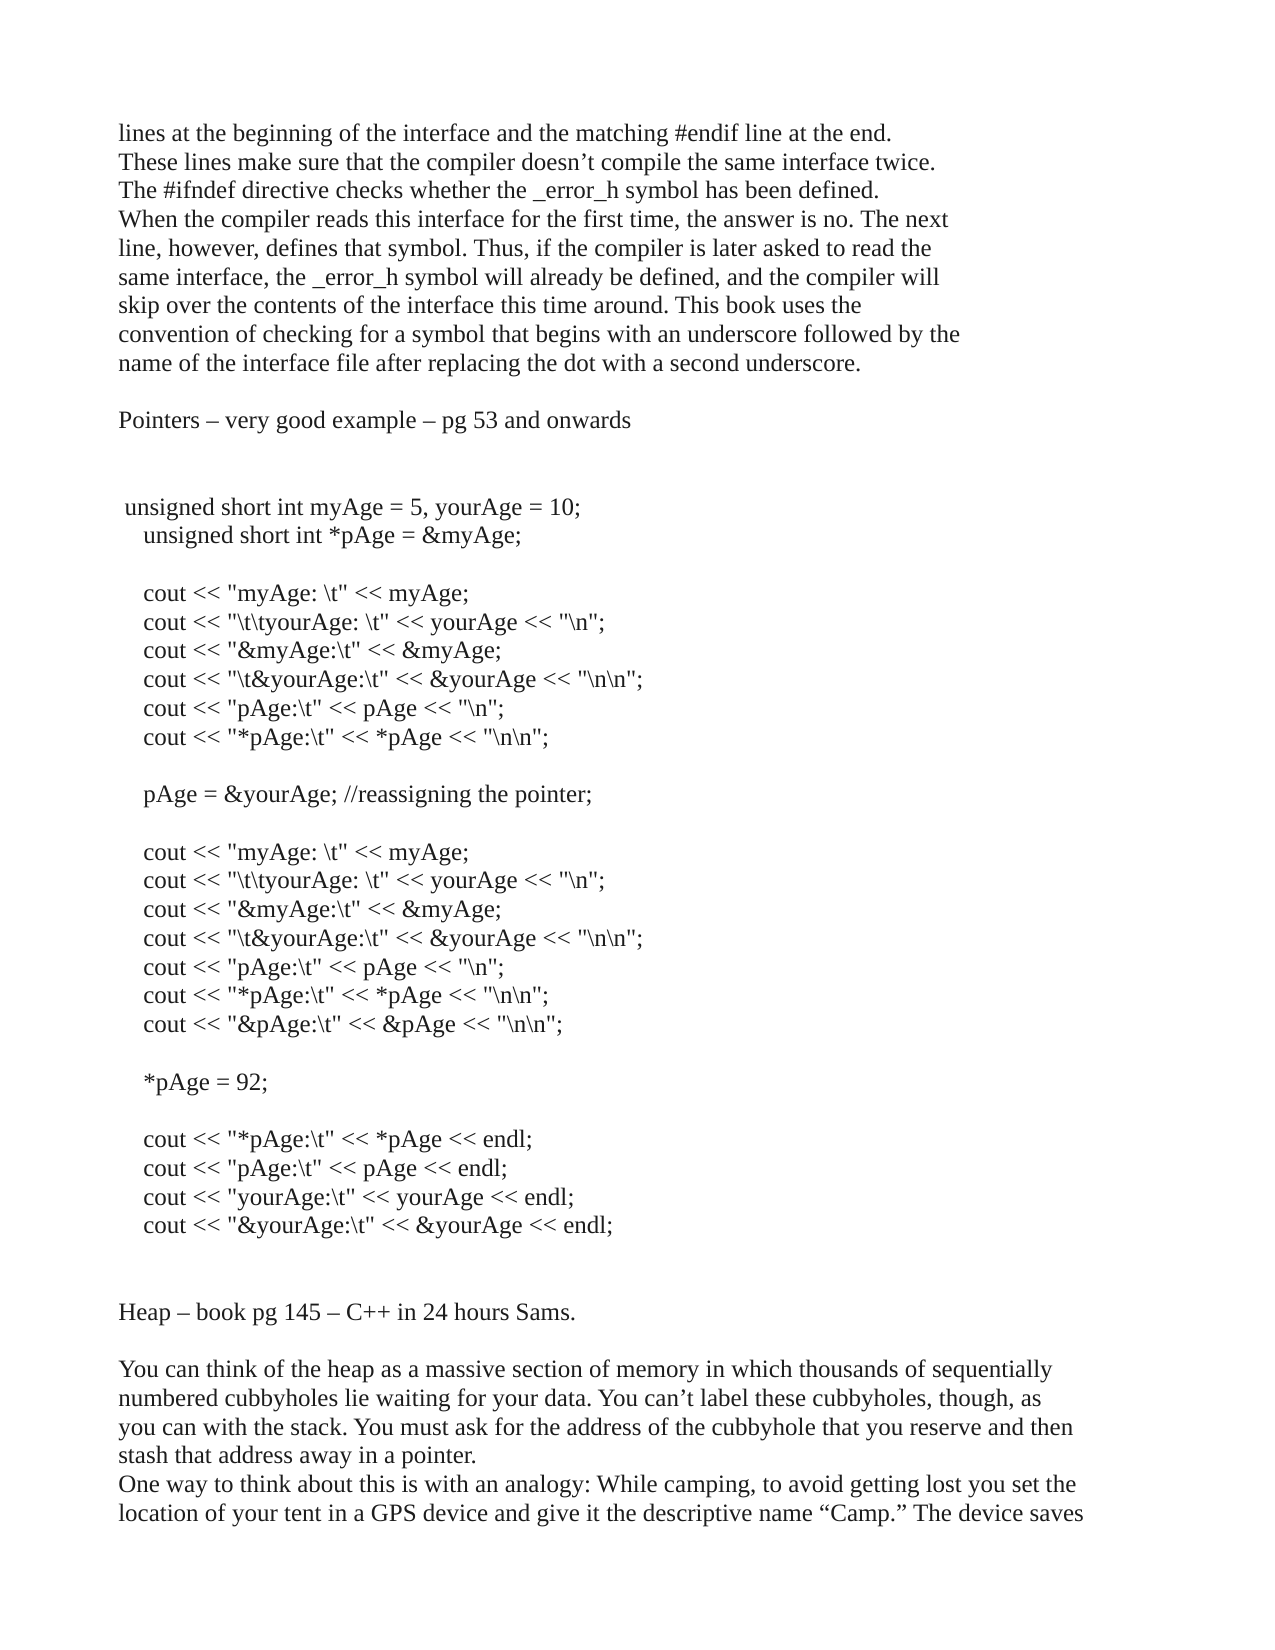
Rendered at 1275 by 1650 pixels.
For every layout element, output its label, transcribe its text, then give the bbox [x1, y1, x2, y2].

text cout << "pAge:\t" << pAge << "\n"; [118, 952, 1157, 981]
text cout << "\t&yourAge:\t" << &yourAge << "\n\n"; [118, 923, 1157, 952]
text *pAge = 92; [118, 1067, 1157, 1096]
text lines at the beginning of the interface and the matching #endif line at the end. [118, 118, 1157, 147]
text cout << "\t\tyourAge: \t" << yourAge << "\n"; [118, 607, 1157, 636]
text cout << "&pAge:\t" << &pAge << "\n\n"; [118, 1009, 1157, 1038]
text cout << "&yourAge:\t" << &yourAge << endl; [118, 1211, 1157, 1239]
text line, however, defines that symbol. Thus, if the compiler is later asked to read the [118, 233, 1157, 262]
text Heap – book pg 145 – C++ in 24 hours Sams. [118, 1297, 1157, 1326]
text cout << "*pAge:\t" << *pAge << "\n\n"; [118, 981, 1157, 1009]
text One way to think about this is with an analogy: While camping, to avoid getting lost you set the [118, 1469, 1157, 1498]
text you can with the stack. You must ask for the address of the cubbyhole that you reserve and then [118, 1412, 1157, 1441]
text cout << "\t\tyourAge: \t" << yourAge << "\n"; [118, 866, 1157, 894]
text location of your tent in a GPS device and give it the descriptive name “Camp.” The device saves [118, 1498, 1157, 1527]
text convention of checking for a symbol that begins with an underscore followed by the [118, 319, 1157, 348]
text cout << "pAge:\t" << pAge << "\n"; [118, 693, 1157, 722]
text cout << "*pAge:\t" << *pAge << "\n\n"; [118, 722, 1157, 751]
text Pointers – very good example – pg 53 and onwards [118, 406, 1157, 434]
text pAge = &yourAge; //reassigning the pointer; [118, 779, 1157, 808]
text cout << "yourAge:\t" << yourAge << endl; [118, 1182, 1157, 1211]
text cout << "\t&yourAge:\t" << &yourAge << "\n\n"; [118, 664, 1157, 693]
text stash that address away in a pointer. [118, 1441, 1157, 1469]
text cout << "&myAge:\t" << &myAge; [118, 636, 1157, 664]
text numbered cubbyholes lie waiting for your data. You can’t label these cubbyholes, though, as [118, 1383, 1157, 1412]
text cout << "pAge:\t" << pAge << endl; [118, 1153, 1157, 1182]
text unsigned short int myAge = 5, yourAge = 10; [118, 492, 1157, 521]
text cout << "myAge: \t" << myAge; [118, 578, 1157, 607]
text cout << "myAge: \t" << myAge; [118, 837, 1157, 866]
text The #ifndef directive checks whether the _error_h symbol has been defined. [118, 176, 1157, 204]
text cout << "&myAge:\t" << &myAge; [118, 894, 1157, 923]
text skip over the contents of the interface this time around. This book uses the [118, 291, 1157, 319]
text cout << "*pAge:\t" << *pAge << endl; [118, 1124, 1157, 1153]
text These lines make sure that the compiler doesn’t compile the same interface twice. [118, 147, 1157, 176]
text You can think of the heap as a massive section of memory in which thousands of sequentially [118, 1354, 1157, 1383]
text name of the interface file after replacing the dot with a second underscore. [118, 348, 1157, 377]
text same interface, the _error_h symbol will already be defined, and the compiler will [118, 262, 1157, 291]
text unsigned short int *pAge = &myAge; [118, 521, 1157, 549]
text When the compiler reads this interface for the first time, the answer is no. The next [118, 204, 1157, 233]
